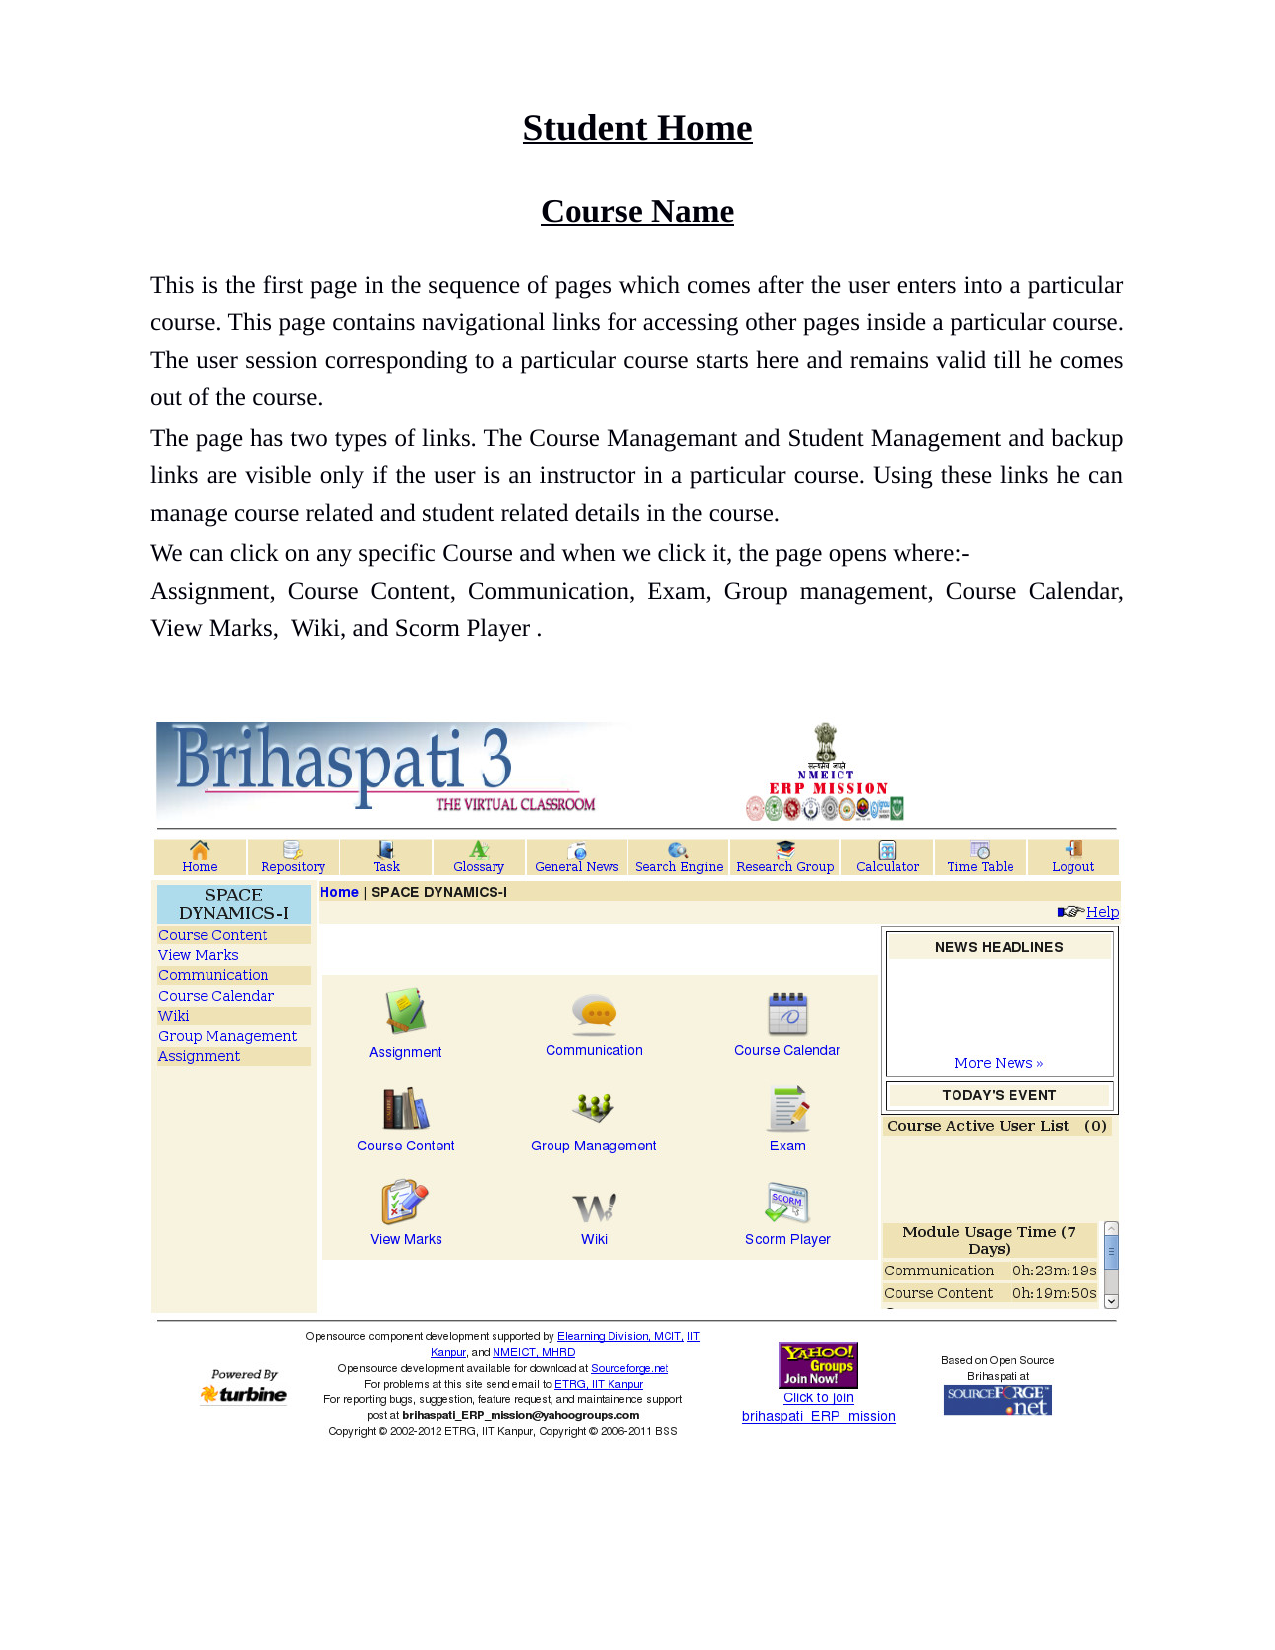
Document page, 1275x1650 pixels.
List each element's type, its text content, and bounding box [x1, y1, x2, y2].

text Student Home [150, 105, 1125, 148]
text We can click on any specific Course and when we click it, the page opens where:- [150, 529, 1125, 567]
picture [150, 717, 1125, 1455]
text The page has two types of links. The Course Managemant and Student Management and backup links are visible only if the user is an instructor in a particular course. Using these links he can manage course related and student related details in the course. [150, 414, 1125, 527]
text Course Name [150, 191, 1125, 229]
text This is the first page in the sequence of pages which comes after the user enters into a particular course. This page contains navigational links for accessing other pages inside a particular course. The user session corresponding to a particular course starts here and remains valid till he comes out of the course. [150, 261, 1125, 411]
text Assignment, Course Content, Communication, Exam, Group management, Course Calendar, View Marks, Wiki, and Scorm Player . [150, 567, 1125, 642]
